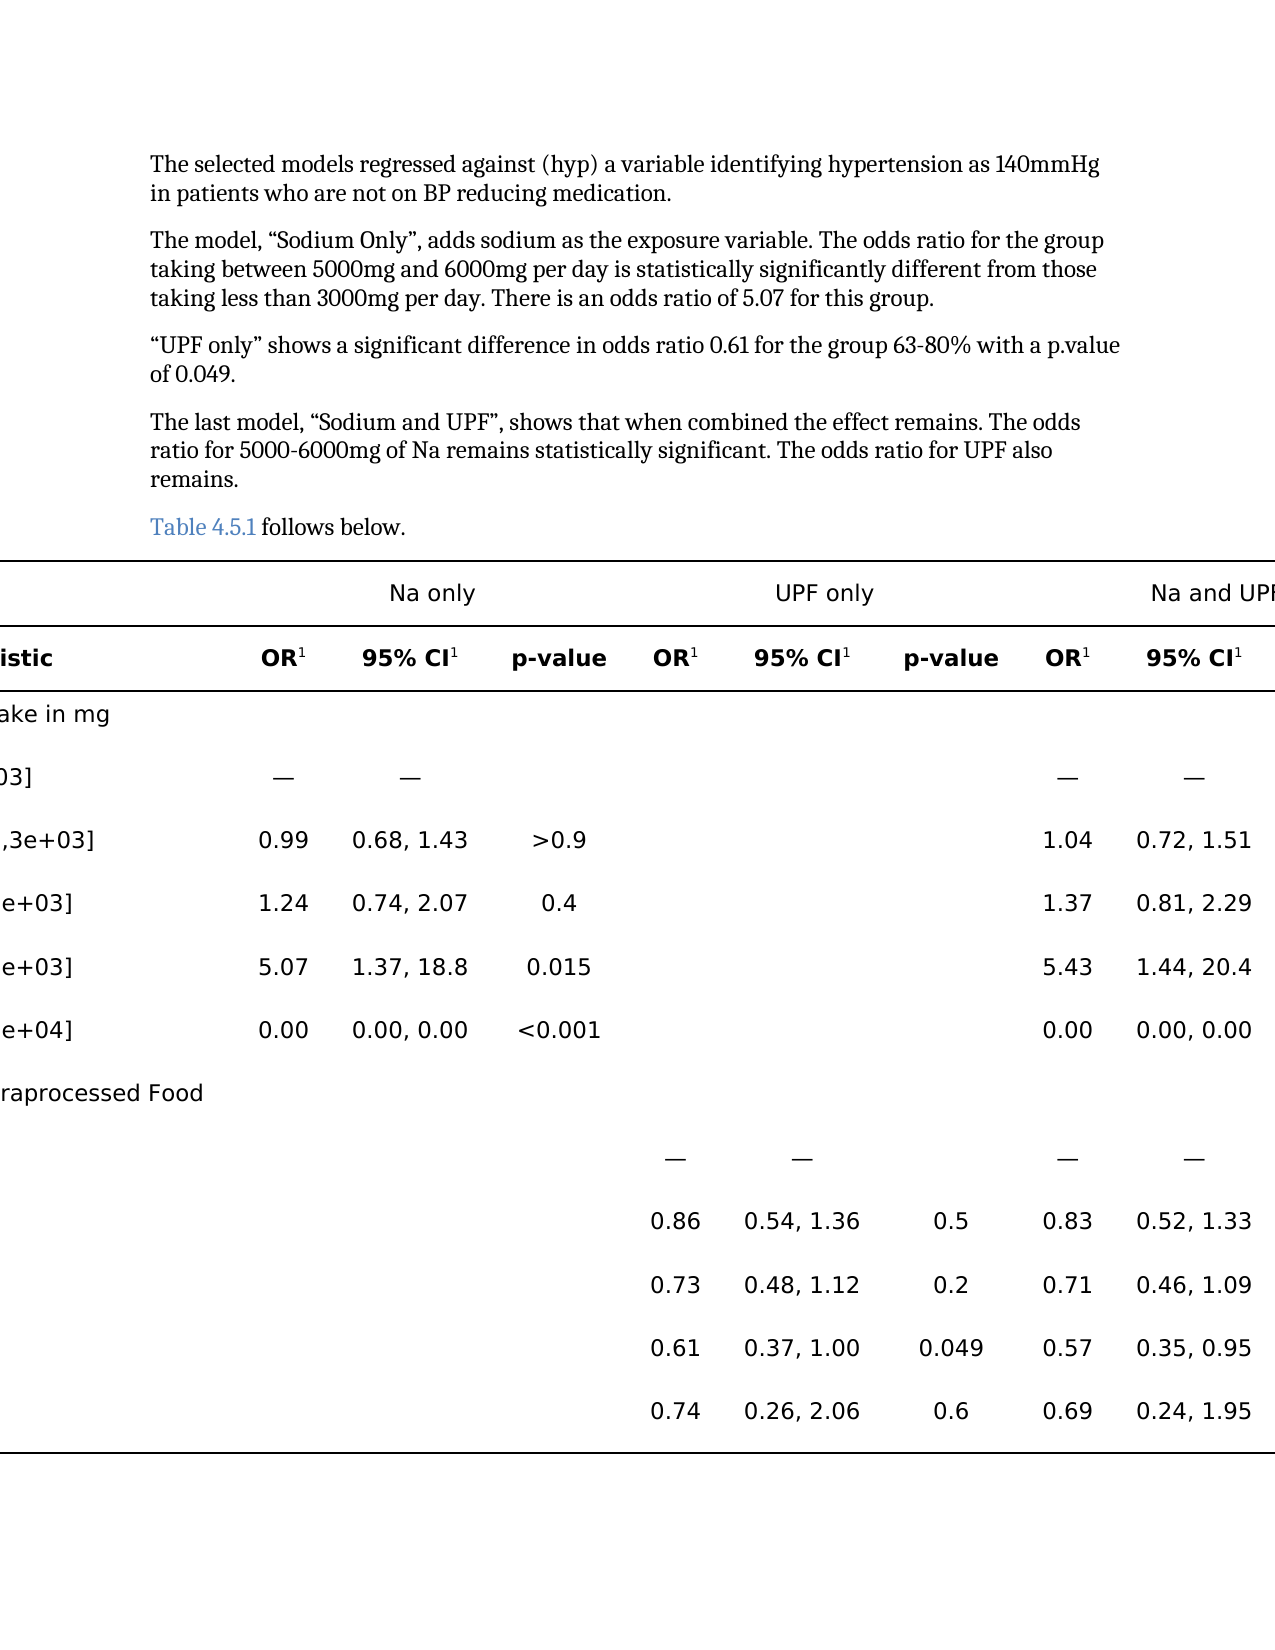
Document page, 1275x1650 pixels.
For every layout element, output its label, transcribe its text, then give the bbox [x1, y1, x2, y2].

table_cell [629, 945, 722, 1008]
table_cell 0.61 [629, 1326, 722, 1389]
table_cell [1021, 1071, 1114, 1136]
table_cell 95% CI1 [723, 627, 882, 690]
table_cell [882, 945, 1021, 1008]
table_cell [330, 1199, 490, 1263]
table_header [0, 562, 236, 625]
table_header UPF only [629, 562, 1021, 625]
table_cell (80,100] [0, 1389, 236, 1452]
table_cell 1.37, 18.8 [330, 945, 490, 1008]
table_cell percent Ultraprocessed Food [0, 1071, 236, 1136]
table_cell <0.001 [490, 1008, 628, 1071]
table_cell 95% CI1 [1114, 627, 1274, 690]
table_cell 0.54, 1.36 [723, 1199, 882, 1263]
table_cell [490, 1326, 628, 1389]
table_cell 0.26, 2.06 [723, 1389, 882, 1452]
table_cell [330, 1326, 490, 1389]
table_cell 0.86 [629, 1199, 722, 1263]
table_cell (6e+03,1e+04] [0, 1008, 236, 1071]
table_cell [236, 1263, 330, 1326]
table_cell 0.00 [1021, 1008, 1114, 1071]
text The model, “Sodium Only”, adds sodium as the exposure variable. The odds ratio for the group taking between 5000mg and 6000mg per day is statistically significantly different from those taking less than 3000mg per day. There is an odds ratio of 5.07 for this group. [150, 226, 1125, 312]
table_cell [629, 881, 722, 945]
table_cell [882, 755, 1021, 818]
table_cell [236, 692, 330, 755]
table_cell — [723, 1136, 882, 1199]
table_cell (0,33] [0, 1136, 236, 1199]
table_cell OR1 [629, 627, 722, 690]
text “UPF only” shows a significant difference in odds ratio 0.61 for the group 63-80% with a p.value of 0.049. [150, 331, 1125, 389]
table_cell (0,1.5e+03] [0, 755, 236, 818]
table_cell [490, 692, 628, 755]
table_cell (1.5e+03,3e+03] [0, 818, 236, 881]
table_cell 0.2 [882, 1263, 1021, 1326]
table_cell p-value [490, 627, 628, 690]
table_cell [330, 692, 490, 755]
table_cell 0.46, 1.09 [1114, 1263, 1274, 1326]
table_cell [882, 1008, 1021, 1071]
table_cell [882, 1136, 1021, 1199]
table_cell [236, 1136, 330, 1199]
table_cell [490, 1199, 628, 1263]
table_cell [330, 1136, 490, 1199]
table_cell 0.5 [882, 1199, 1021, 1263]
table_cell [882, 881, 1021, 945]
table_cell — [1021, 1136, 1114, 1199]
table_cell 0.71 [1021, 1263, 1114, 1326]
table_cell [490, 1389, 628, 1452]
table_cell [236, 1071, 330, 1136]
table_cell 0.68, 1.43 [330, 818, 490, 881]
table_cell [629, 1071, 722, 1136]
table_cell [236, 1389, 330, 1452]
table_cell [490, 1071, 628, 1136]
table_cell 0.52, 1.33 [1114, 1199, 1274, 1263]
table_cell 0.69 [1021, 1389, 1114, 1452]
table_cell [723, 1071, 882, 1136]
table_cell 0.72, 1.51 [1114, 818, 1274, 881]
table_cell p-value [882, 627, 1021, 690]
table_cell Characteristic [0, 627, 236, 690]
table_cell — [236, 755, 330, 818]
table_cell [1114, 1071, 1274, 1136]
table_cell — [629, 1136, 722, 1199]
table_cell 0.37, 1.00 [723, 1326, 882, 1389]
table_cell [330, 1389, 490, 1452]
table_header Na only [236, 562, 628, 625]
table_cell — [330, 755, 490, 818]
table_cell [490, 755, 628, 818]
table_cell [490, 1263, 628, 1326]
table_cell [629, 1008, 722, 1071]
table_cell (3e+03,5e+03] [0, 881, 236, 945]
table_cell 5.07 [236, 945, 330, 1008]
table_cell [330, 1071, 490, 1136]
table_cell 1.04 [1021, 818, 1114, 881]
table_cell [1021, 692, 1114, 755]
table_cell 0.83 [1021, 1199, 1114, 1263]
table_cell 1.44, 20.4 [1114, 945, 1274, 1008]
text The selected models regressed against (hyp) a variable identifying hypertension as 140mmHg in patients who are not on BP reducing medication. [150, 150, 1125, 207]
table_cell 0.74, 2.07 [330, 881, 490, 945]
table_cell 0.4 [490, 881, 628, 945]
table_cell 0.049 [882, 1326, 1021, 1389]
table_cell 5.43 [1021, 945, 1114, 1008]
table_cell 0.73 [629, 1263, 722, 1326]
table_cell 0.00, 0.00 [330, 1008, 490, 1071]
table_cell [330, 1263, 490, 1326]
table_cell OR1 [1021, 627, 1114, 690]
table_cell [490, 1136, 628, 1199]
table_cell 0.48, 1.12 [723, 1263, 882, 1326]
table_header Na and UPF [1021, 562, 1275, 625]
table_cell OR1 [236, 627, 330, 690]
table_cell [882, 692, 1021, 755]
table_cell >0.9 [490, 818, 628, 881]
table_cell 0.24, 1.95 [1114, 1389, 1274, 1452]
table_cell 0.81, 2.29 [1114, 881, 1274, 945]
table_cell [882, 1071, 1021, 1136]
table_cell 0.00, 0.00 [1114, 1008, 1274, 1071]
table_cell 0.015 [490, 945, 628, 1008]
table_cell [723, 881, 882, 945]
table_cell Sodium Intake in mg [0, 692, 236, 755]
table_cell [723, 1008, 882, 1071]
table_cell [723, 692, 882, 755]
text The last model, “Sodium and UPF”, shows that when combined the effect remains. The odds ratio for 5000-6000mg of Na remains statistically significant. The odds ratio for UPF also remains. [150, 407, 1125, 494]
table_cell 0.57 [1021, 1326, 1114, 1389]
table_cell (45,63] [0, 1263, 236, 1326]
table_cell — [1114, 755, 1274, 818]
table_cell [723, 755, 882, 818]
text Table 4.5.1 follows below. [150, 512, 1125, 541]
table_cell — [1021, 755, 1114, 818]
table_cell [723, 818, 882, 881]
table_cell 0.6 [882, 1389, 1021, 1452]
table_cell [236, 1199, 330, 1263]
table_cell 0.74 [629, 1389, 722, 1452]
table_cell 1.37 [1021, 881, 1114, 945]
table_cell (5e+03,6e+03] [0, 945, 236, 1008]
table_cell 0.99 [236, 818, 330, 881]
table_cell [629, 692, 722, 755]
table_cell — [1114, 1136, 1274, 1199]
table_cell [1114, 692, 1274, 755]
table_cell 0.00 [236, 1008, 330, 1071]
table_cell 95% CI1 [330, 627, 490, 690]
table_cell 1.24 [236, 881, 330, 945]
table_cell (33,45] [0, 1199, 236, 1263]
table_cell [723, 945, 882, 1008]
table_cell [629, 755, 722, 818]
table_cell (63,80] [0, 1326, 236, 1389]
table_cell [882, 818, 1021, 881]
table_cell [629, 818, 722, 881]
table_cell [236, 1326, 330, 1389]
table_cell 0.35, 0.95 [1114, 1326, 1274, 1389]
